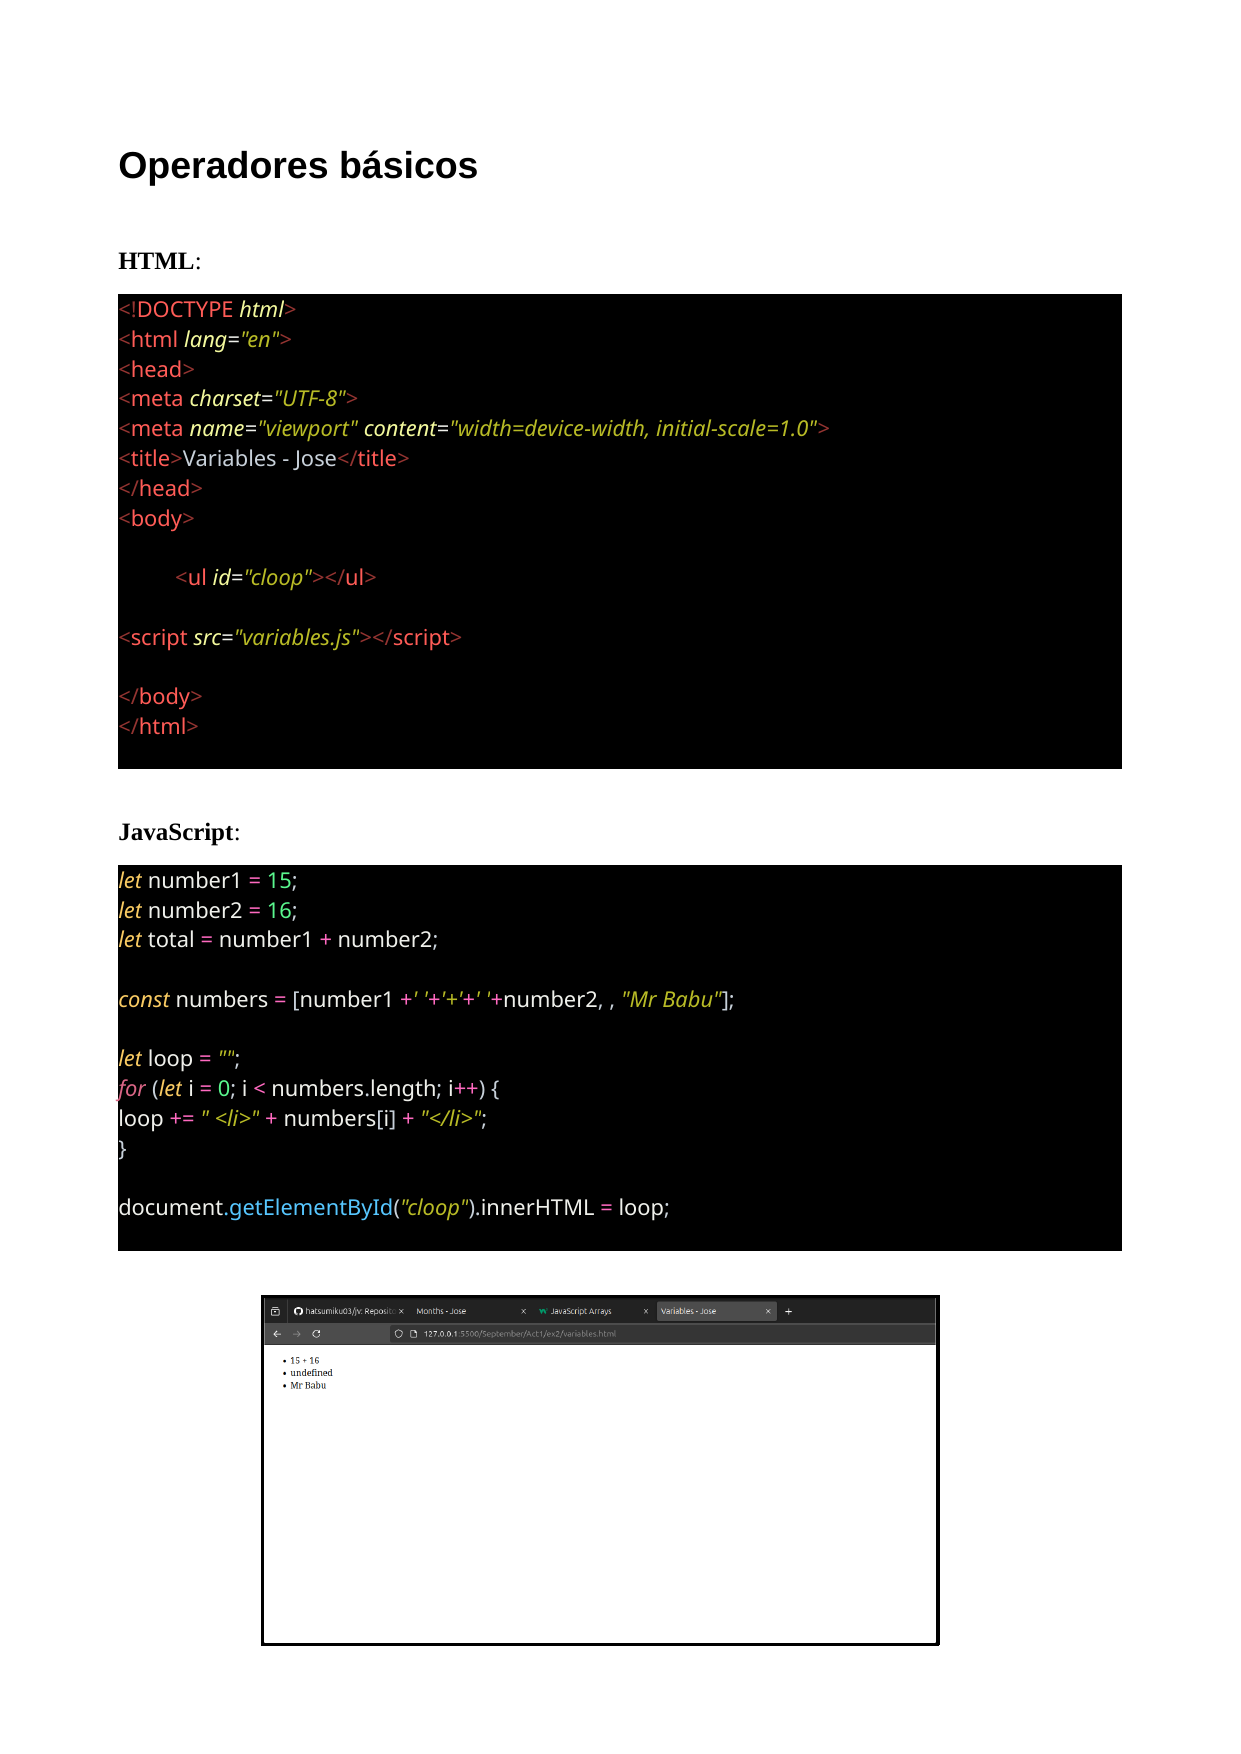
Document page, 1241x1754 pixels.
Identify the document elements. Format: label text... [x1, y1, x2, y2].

table_header <!DOCTYPE html> <html lang="en"> <head> <meta charset="UTF-8"> <meta name="viewport" content="width=device-width, initial-scale=1.0"> <title>Variables - Jose</title> </head> <body> <ul id="cloop"></ul> <script src="variables.js"></script> </body> </html> [118, 294, 1122, 769]
text HTML: [118, 246, 1122, 275]
text JavaScript: [118, 817, 1122, 846]
table_header let number1 = 15; let number2 = 16; let total = number1 + number2; const numbers = [number1 +' '+'+'+' '+number2, , "Mr Babu"]; let loop = ""; for (let i = 0; i < numbers.length; i++) { loop += " <li>" + numbers[i] + "</li>"; } document.getElementById("cloop").innerHTML = loop; [118, 865, 1122, 1251]
table_header [262, 1296, 939, 1645]
subtitle Operadores básicos [118, 143, 1122, 186]
picture [264, 1298, 936, 1643]
